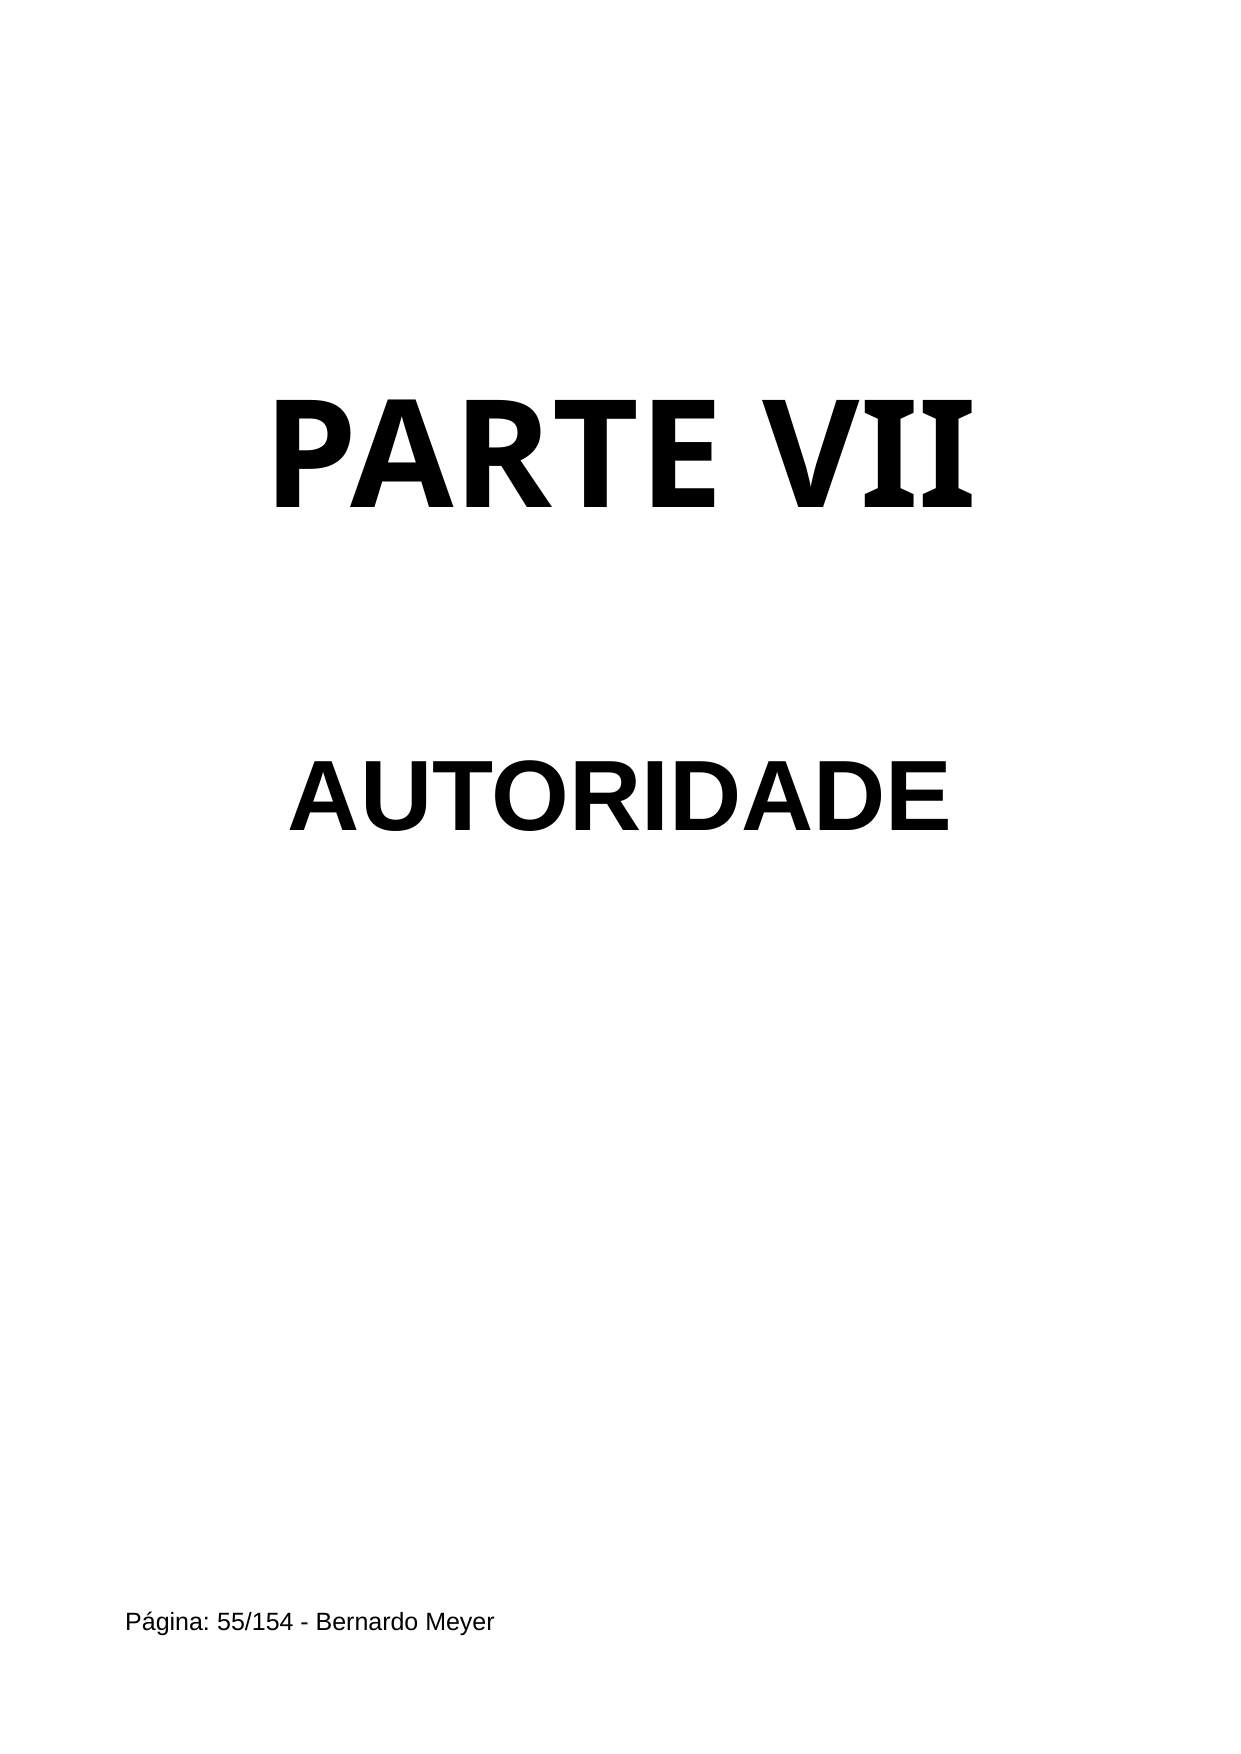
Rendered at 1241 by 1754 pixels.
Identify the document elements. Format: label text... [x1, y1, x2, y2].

subtitle PARTE VII [118, 143, 1122, 552]
text AUTORIDADE [118, 564, 1122, 852]
